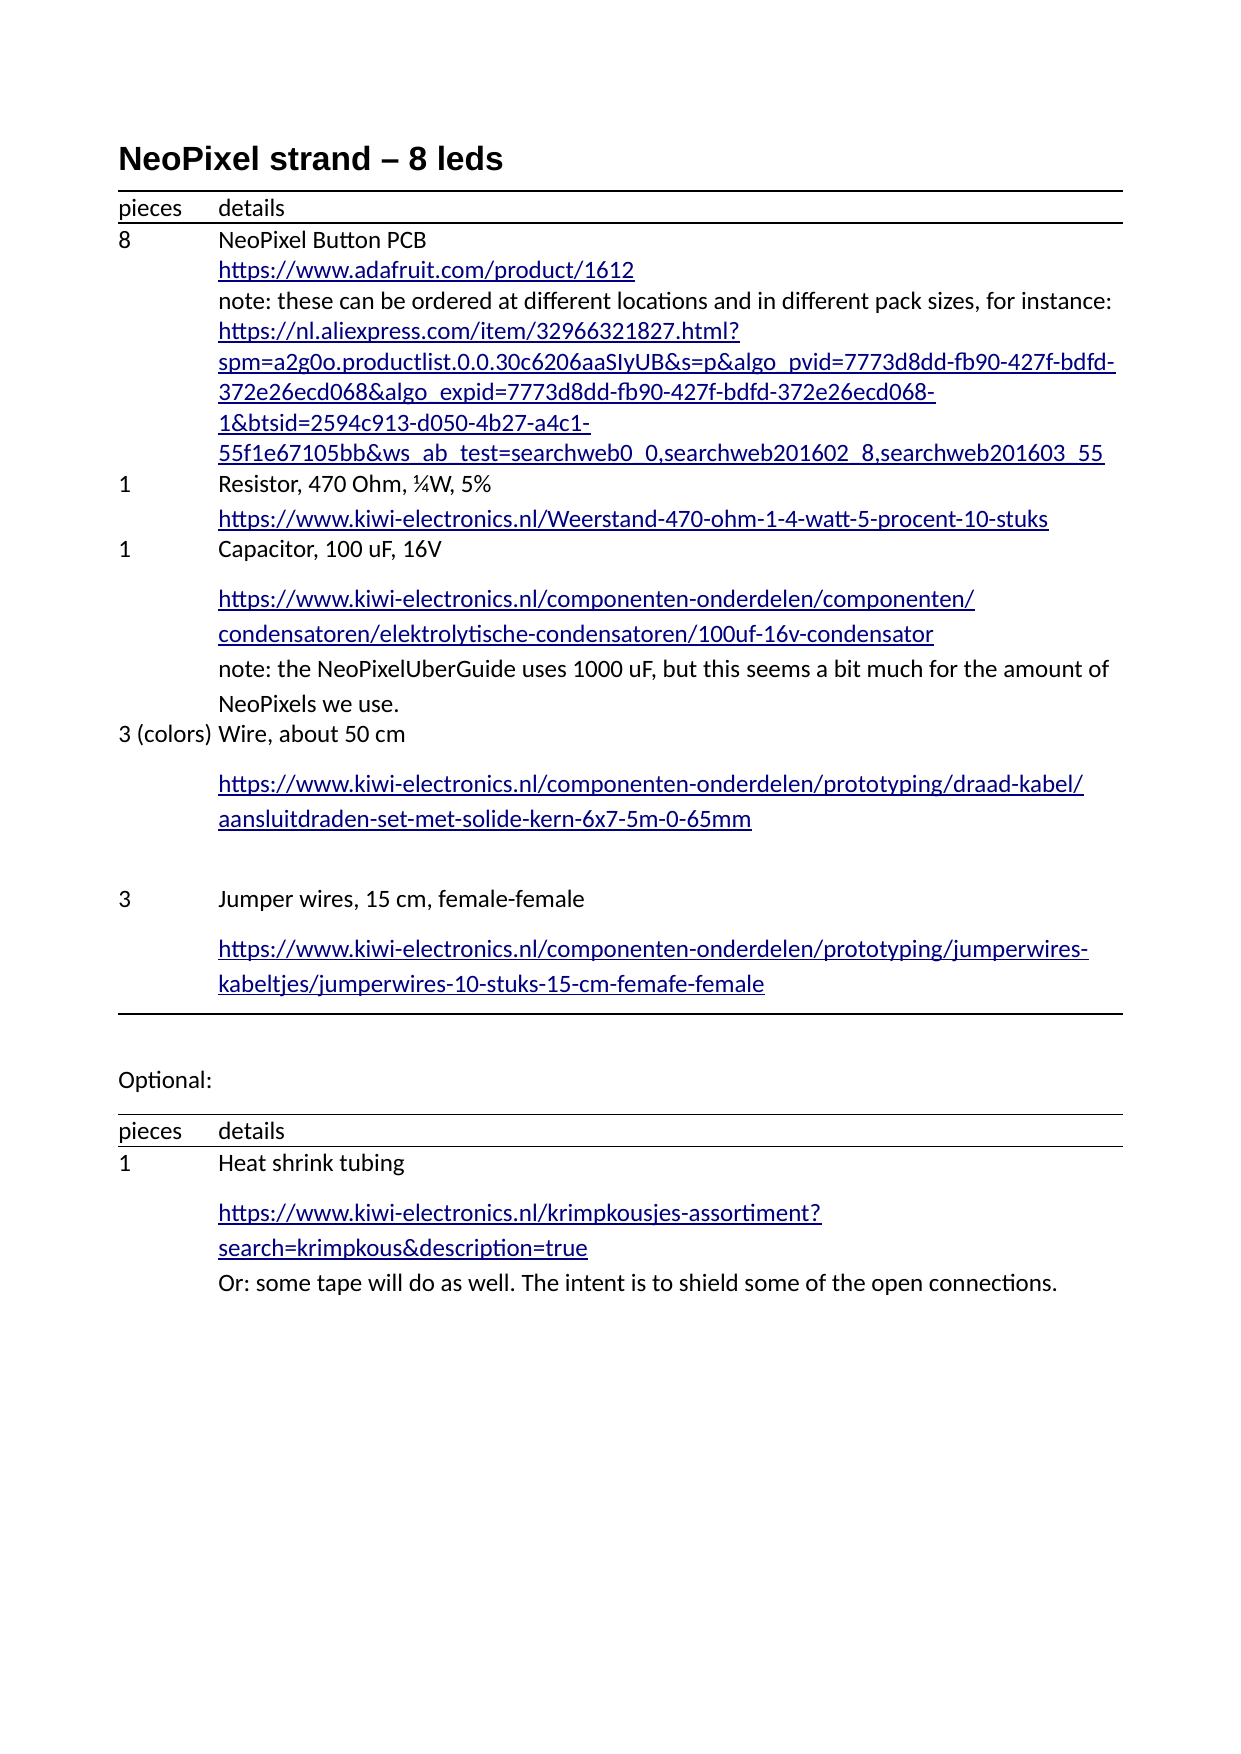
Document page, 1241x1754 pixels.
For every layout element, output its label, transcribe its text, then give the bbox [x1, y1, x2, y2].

table_header pieces [118, 1115, 218, 1146]
table_cell 1 [118, 1147, 218, 1297]
table_cell Capacitor, 100 uF, 16V https://www.kiwi-electronics.nl/componenten-onderdelen/componenten/condensatoren/elektrolytische-condensatoren/100uf-16v-condensator note: the NeoPixelUberGuide uses 1000 uF, but this seems a bit much for the amount of NeoPixels we use. [218, 534, 1123, 718]
table_header pieces [118, 192, 218, 222]
table_header details [218, 192, 1123, 222]
table_cell 3 (colors) [118, 719, 218, 883]
text Optional: [118, 1064, 1122, 1094]
table_cell Wire, about 50 cm https://www.kiwi-electronics.nl/componenten-onderdelen/prototyping/draad-kabel/aansluitdraden-set-met-solide-kern-6x7-5m-0-65mm [218, 719, 1123, 883]
table_cell Resistor, 470 Ohm, ¼W, 5% https://www.kiwi-electronics.nl/Weerstand-470-ohm-1-4-watt-5-procent-10-stuks [218, 468, 1123, 533]
table_cell 3 [118, 883, 218, 1013]
table_cell 8 [118, 224, 218, 468]
table_cell 1 [118, 534, 218, 718]
table_cell Heat shrink tubing https://www.kiwi-electronics.nl/krimpkousjes-assortiment?search=krimpkous&description=true Or: some tape will do as well. The intent is to shield some of the open connections. [218, 1147, 1123, 1297]
table_cell 1 [118, 468, 218, 533]
table_header details [218, 1115, 1123, 1146]
table_cell Jumper wires, 15 cm, female-female https://www.kiwi-electronics.nl/componenten-onderdelen/prototyping/jumperwires-kabeltjes/jumperwires-10-stuks-15-cm-femafe-female [218, 883, 1123, 1013]
table_cell NeoPixel Button PCB https://www.adafruit.com/product/1612 note: these can be ordered at different locations and in different pack sizes, for instance: https://nl.aliexpress.com/item/32966321827.html?spm=a2g0o.productlist.0.0.30c6206aaSIyUB&s=p&algo_pvid=7773d8dd-fb90-427f-bdfd-372e26ecd068&algo_expid=7773d8dd-fb90-427f-bdfd-372e26ecd068-1&btsid=2594c913-d050-4b27-a4c1-55f1e67105bb&ws_ab_test=searchweb0_0,searchweb201602_8,searchweb201603_55 [218, 224, 1123, 468]
subtitle NeoPixel strand – 8 leds [118, 139, 1122, 178]
